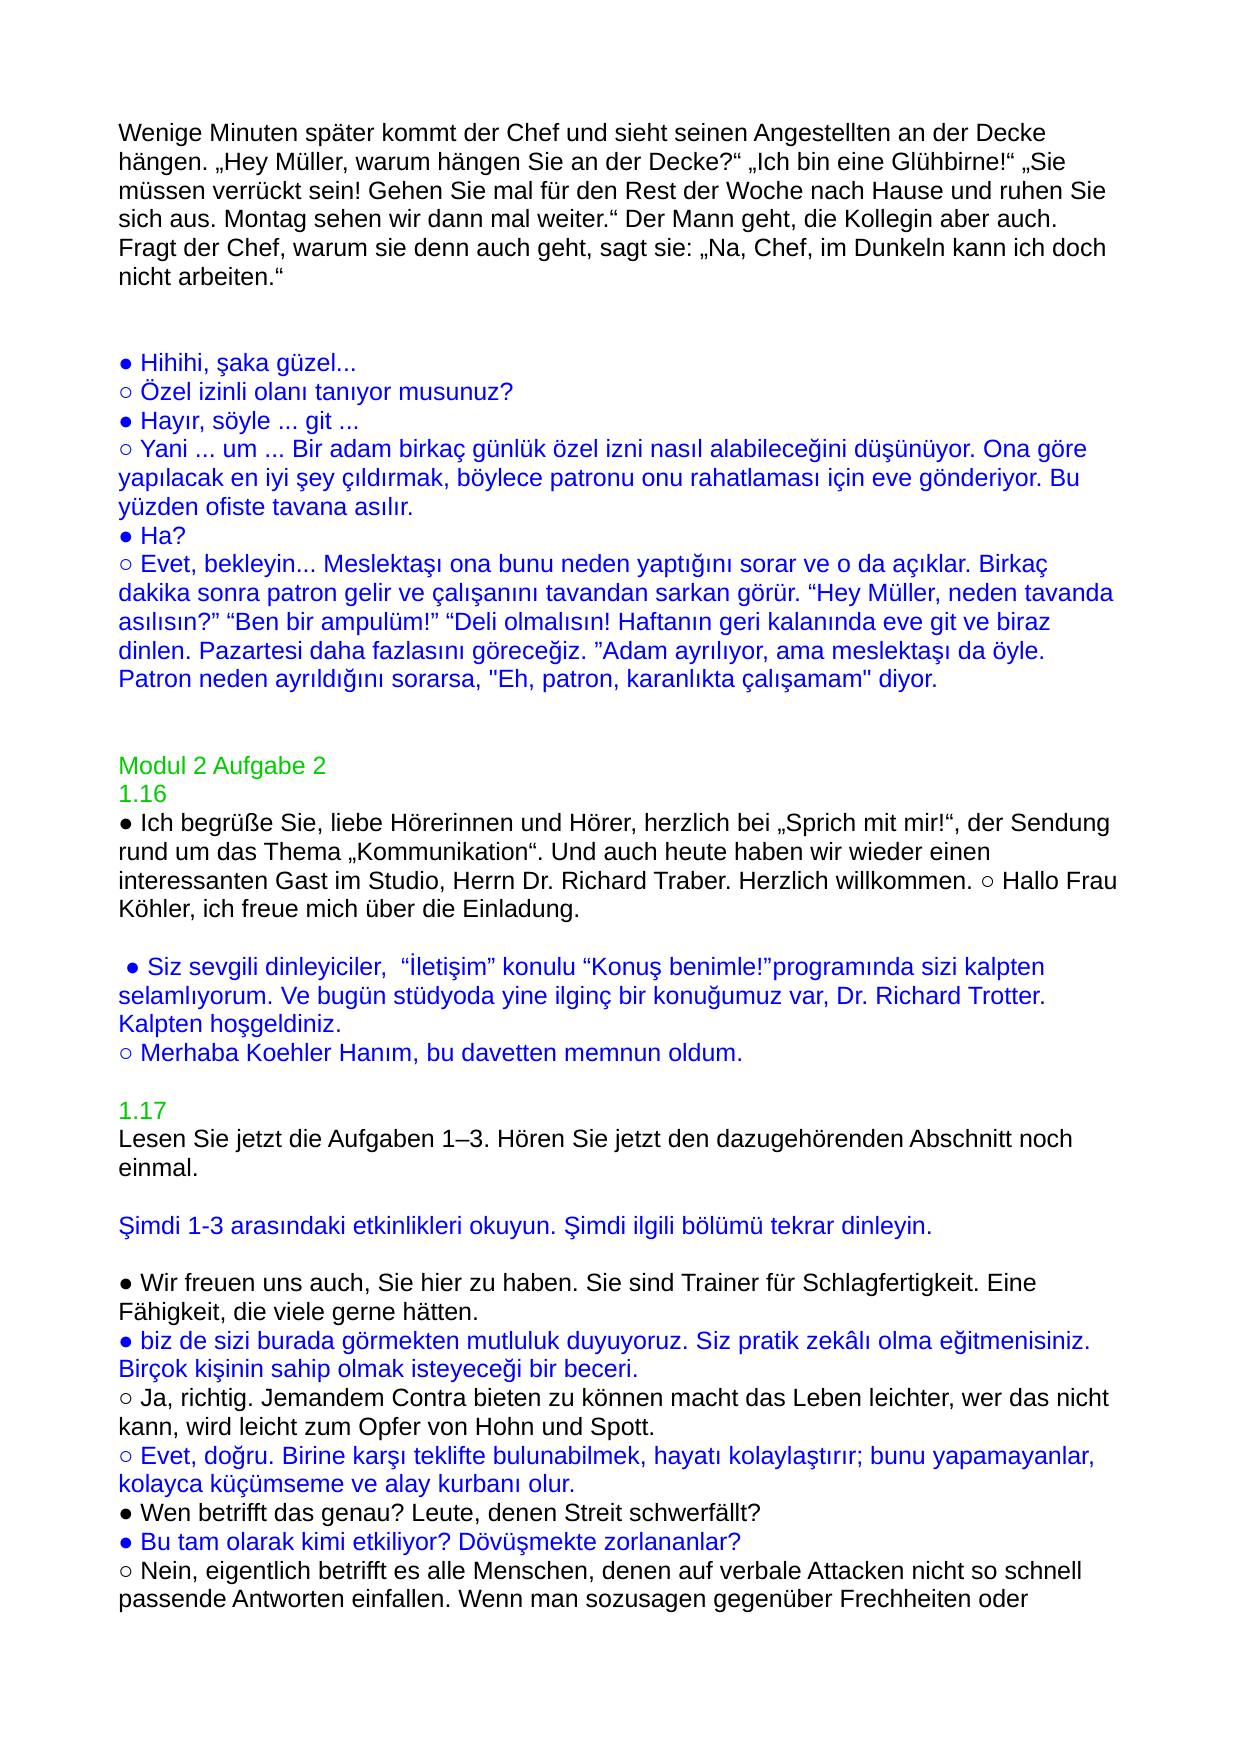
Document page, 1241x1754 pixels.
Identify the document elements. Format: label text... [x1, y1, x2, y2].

text Modul 2 Aufgabe 2 [118, 751, 1122, 779]
text 1.16 [118, 779, 1122, 808]
text ● Hihihi, şaka güzel... ○ Özel izinli olanı tanıyor musunuz? ● Hayır, söyle ... git ... ○ Yani ... um ... Bir adam birkaç günlük özel izni nasıl alabileceğini düşünüyor. Ona göre yapılacak en iyi şey çıldırmak, böylece patronu onu rahatlaması için eve gönderiyor. Bu yüzden ofiste tavana asılır. ● Ha? ○ Evet, bekleyin... Meslektaşı ona bunu neden yaptığını sorar ve o da açıklar. Birkaç dakika sonra patron gelir ve çalışanını tavandan sarkan görür. “Hey Müller, neden tavanda asılısın?” “Ben bir ampulüm!” “Deli olmalısın! Haftanın geri kalanında eve git ve biraz dinlen. Pazartesi daha fazlasını göreceğiz. ”Adam ayrılıyor, ama meslektaşı da öyle. Patron neden ayrıldığını sorarsa, "Eh, patron, karanlıkta çalışamam" diyor. [118, 348, 1122, 693]
text ○ Evet, doğru. Birine karşı teklifte bulunabilmek, hayatı kolaylaştırır; bunu yapamayanlar, kolayca küçümseme ve alay kurbanı olur. [118, 1441, 1122, 1498]
text ● Bu tam olarak kimi etkiliyor? Dövüşmekte zorlananlar? [118, 1527, 1122, 1556]
text ● Ich begrüße Sie, liebe Hörerinnen und Hörer, herzlich bei „Sprich mit mir!“, der Sendung rund um das Thema „Kommunikation“. Und auch heute haben wir wieder einen interessanten Gast im Studio, Herrn Dr. Richard Traber. Herzlich willkommen. ○ Hallo Frau Köhler, ich freue mich über die Einladung. [118, 808, 1122, 923]
text ○ Ja, richtig. Jemandem Contra bieten zu können macht das Leben leichter, wer das nicht kann, wird leicht zum Opfer von Hohn und Spott. [118, 1383, 1122, 1441]
text 1.17 [118, 1096, 1122, 1124]
text ● Wir freuen uns auch, Sie hier zu haben. Sie sind Trainer für Schlagfertigkeit. Eine Fähigkeit, die viele gerne hätten. [118, 1268, 1122, 1326]
text Wenige Minuten später kommt der Chef und sieht seinen Angestellten an der Decke hängen. „Hey Müller, warum hängen Sie an der Decke?“ „Ich bin eine Glühbirne!“ „Sie müssen verrückt sein! Gehen Sie mal für den Rest der Woche nach Hause und ruhen Sie sich aus. Montag sehen wir dann mal weiter.“ Der Mann geht, die Kollegin aber auch. Fragt der Chef, warum sie denn auch geht, sagt sie: „Na, Chef, im Dunkeln kann ich doch nicht arbeiten.“ [118, 118, 1122, 291]
text Şimdi 1-3 arasındaki etkinlikleri okuyun. Şimdi ilgili bölümü tekrar dinleyin. [118, 1211, 1122, 1239]
text ● Siz sevgili dinleyiciler, “İletişim” konulu “Konuş benimle!”programında sizi kalpten selamlıyorum. Ve bugün stüdyoda yine ilginç bir konuğumuz var, Dr. Richard Trotter. Kalpten hoşgeldiniz. ○ Merhaba Koehler Hanım, bu davetten memnun oldum. [118, 952, 1122, 1067]
text Lesen Sie jetzt die Aufgaben 1–3. Hören Sie jetzt den dazugehörenden Abschnitt noch einmal. [118, 1124, 1122, 1182]
text ● biz de sizi burada görmekten mutluluk duyuyoruz. Siz pratik zekâlı olma eğitmenisiniz. Birçok kişinin sahip olmak isteyeceği bir beceri. [118, 1326, 1122, 1383]
text ○ Nein, eigentlich betrifft es alle Menschen, denen auf verbale Attacken nicht so schnell passende Antworten einfallen. Wenn man sozusagen gegenüber Frechheiten oder [118, 1556, 1122, 1613]
text ● Wen betrifft das genau? Leute, denen Streit schwerfällt? [118, 1498, 1122, 1527]
